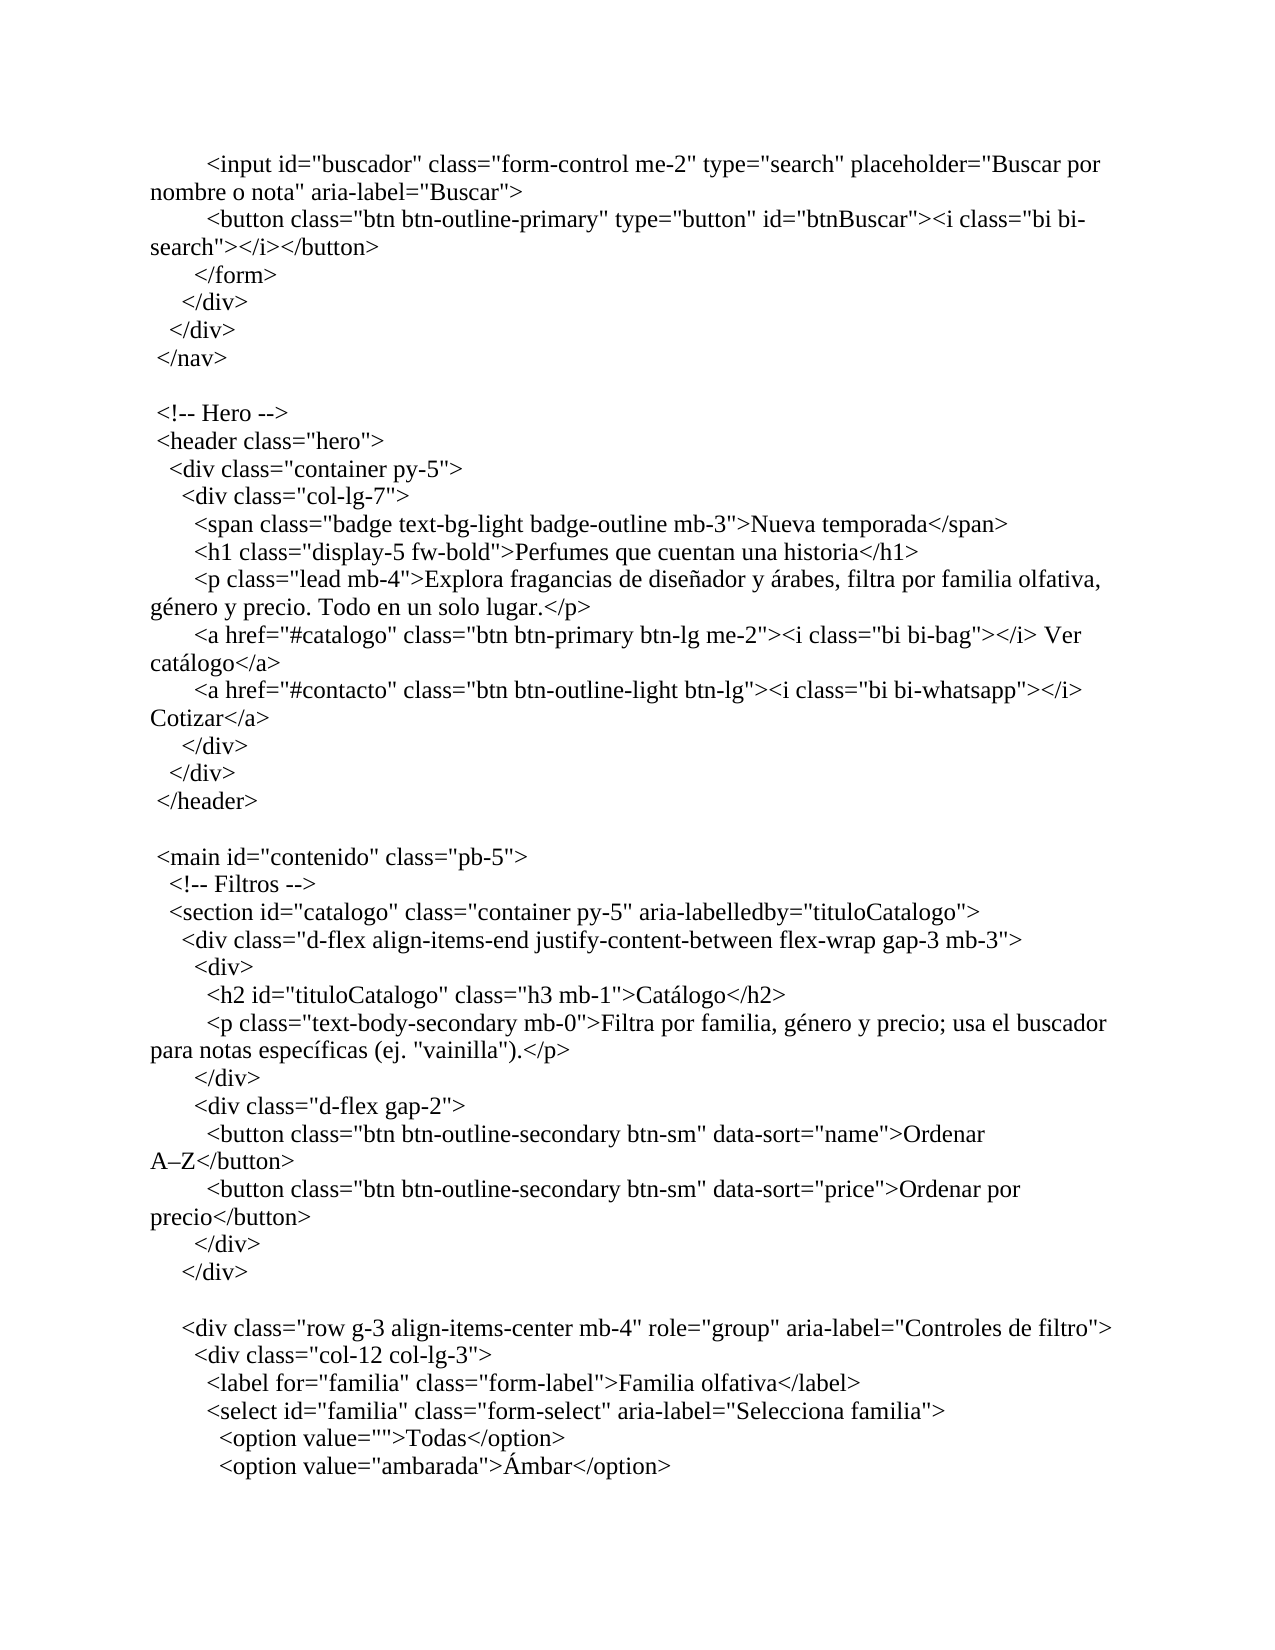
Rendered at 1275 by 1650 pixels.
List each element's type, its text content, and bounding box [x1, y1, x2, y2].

text <input id="buscador" class="form-control me-2" type="search" placeholder="Buscar por nombre o nota" aria-label="Buscar"> <button class="btn btn-outline-primary" type="button" id="btnBuscar"><i class="bi bi-search"></i></button> </form> </div> </div> </nav> <!-- Hero --> <header class="hero"> <div class="container py-5"> <div class="col-lg-7"> <span class="badge text-bg-light badge-outline mb-3">Nueva temporada</span> <h1 class="display-5 fw-bold">Perfumes que cuentan una historia</h1> <p class="lead mb-4">Explora fragancias de diseñador y árabes, filtra por familia olfativa, género y precio. Todo en un solo lugar.</p> <a href="#catalogo" class="btn btn-primary btn-lg me-2"><i class="bi bi-bag"></i> Ver catálogo</a> <a href="#contacto" class="btn btn-outline-light btn-lg"><i class="bi bi-whatsapp"></i> Cotizar</a> </div> </div> </header> <main id="contenido" class="pb-5"> <!-- Filtros --> <section id="catalogo" class="container py-5" aria-labelledby="tituloCatalogo"> <div class="d-flex align-items-end justify-content-between flex-wrap gap-3 mb-3"> <div> <h2 id="tituloCatalogo" class="h3 mb-1">Catálogo</h2> <p class="text-body-secondary mb-0">Filtra por familia, género y precio; usa el buscador para notas específicas (ej. "vainilla").</p> </div> <div class="d-flex gap-2"> <button class="btn btn-outline-secondary btn-sm" data-sort="name">Ordenar A–Z</button> <button class="btn btn-outline-secondary btn-sm" data-sort="price">Ordenar por precio</button> </div> </div> <div class="row g-3 align-items-center mb-4" role="group" aria-label="Controles de filtro"> <div class="col-12 col-lg-3"> <label for="familia" class="form-label">Familia olfativa</label> <select id="familia" class="form-select" aria-label="Selecciona familia"> <option value="">Todas</option> <option value="ambarada">Ámbar</option> [150, 150, 1125, 1480]
